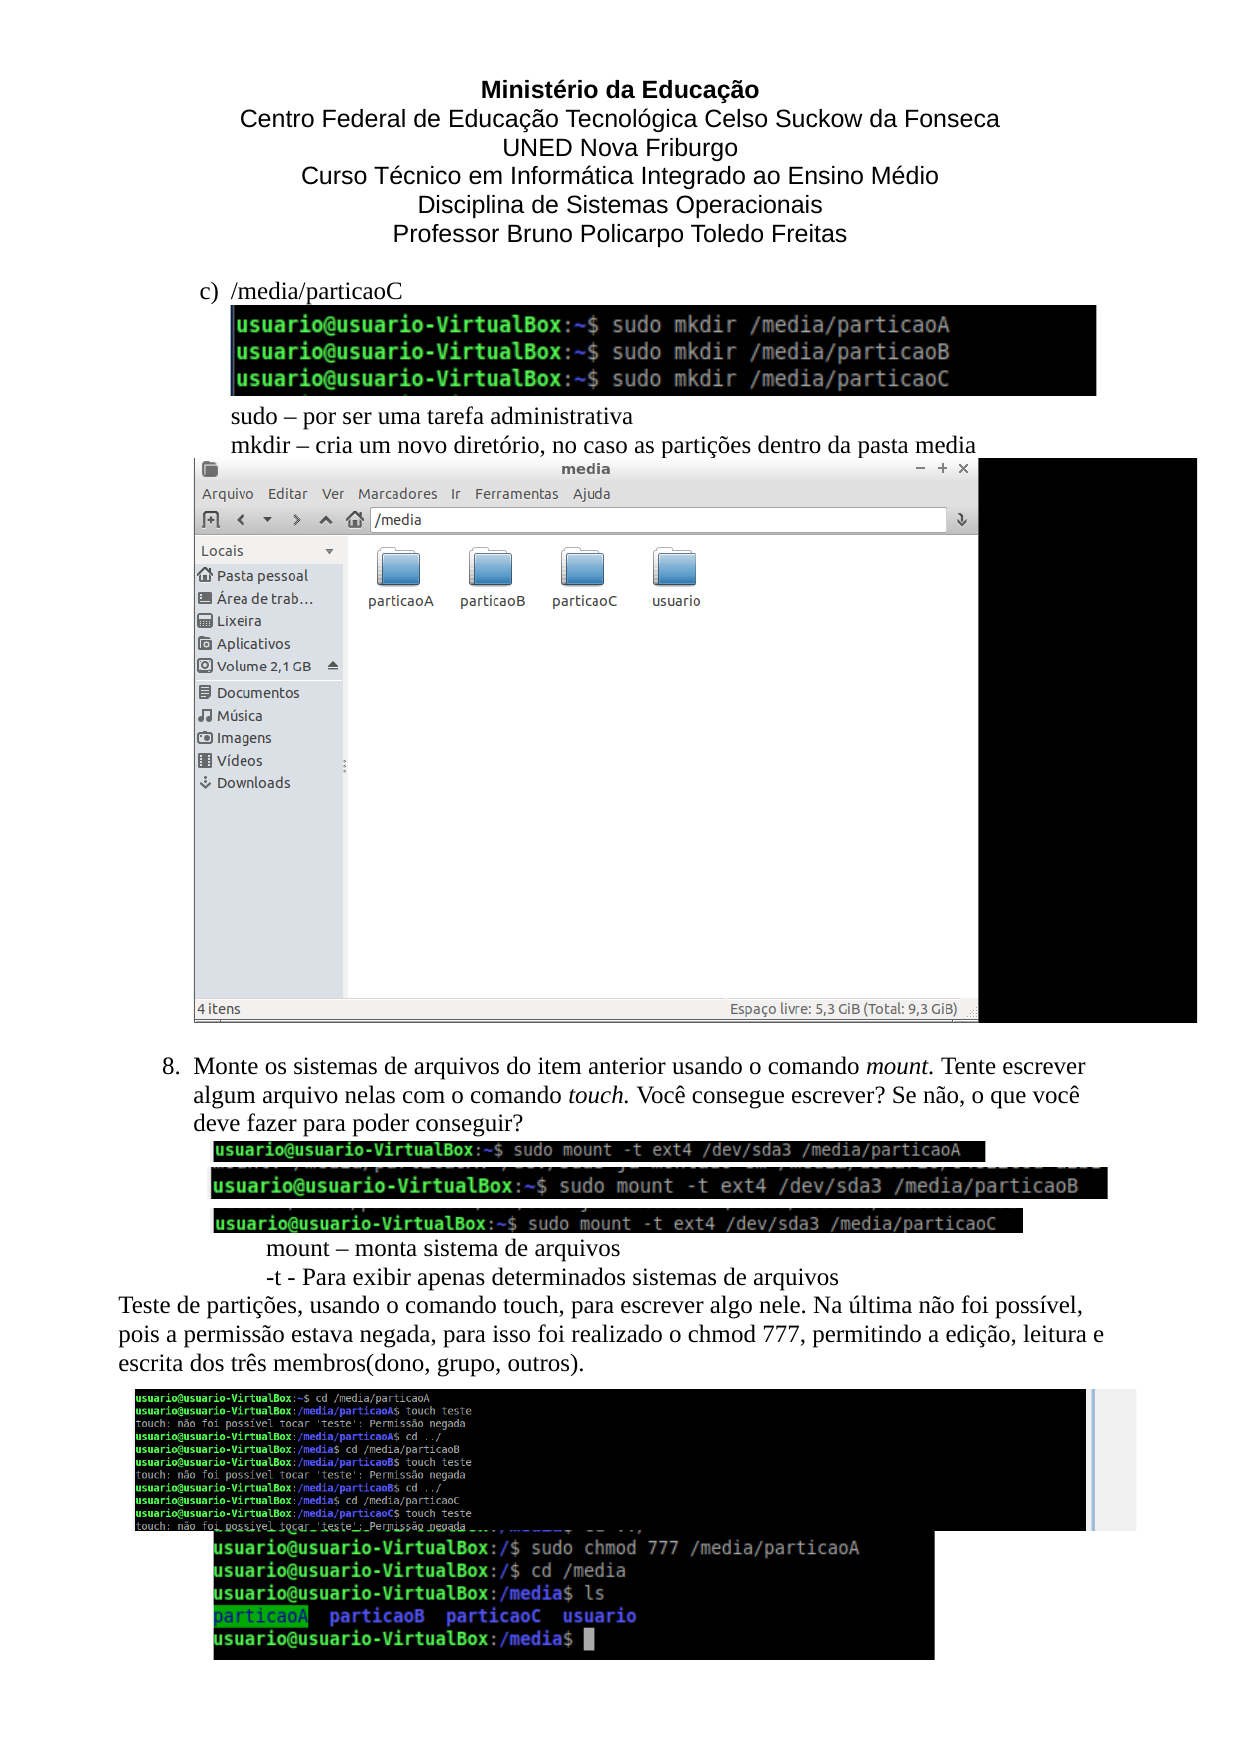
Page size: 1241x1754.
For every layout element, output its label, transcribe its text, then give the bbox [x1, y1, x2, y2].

list sudo – por ser uma tarefa administrativa [193, 401, 1122, 430]
text mount – monta sistema de arquivos [118, 1223, 1122, 1262]
list /media/particaoC [193, 276, 1122, 305]
picture [132, 1389, 1137, 1660]
picture [230, 305, 1097, 396]
text -t - Para exibir apenas determinados sistemas de arquivos [118, 1262, 1122, 1290]
text Teste de partições, usando o comando touch, para escrever algo nele. Na última não foi possível, pois a permissão estava negada, para isso foi realizado o chmod 777, permitindo a edição, leitura e escrita dos três membros(dono, grupo, outros). [118, 1290, 1122, 1377]
list mkdir – cria um novo diretório, no caso as partições dentro da pasta media [193, 430, 1122, 458]
list Monte os sistemas de arquivos do item anterior usando o comando mount. Tente escrever algum arquivo nelas com o comando touch. Você consegue escrever? Se não, o que você deve fazer para poder conseguir? [156, 1051, 1122, 1137]
picture [193, 458, 1198, 1023]
